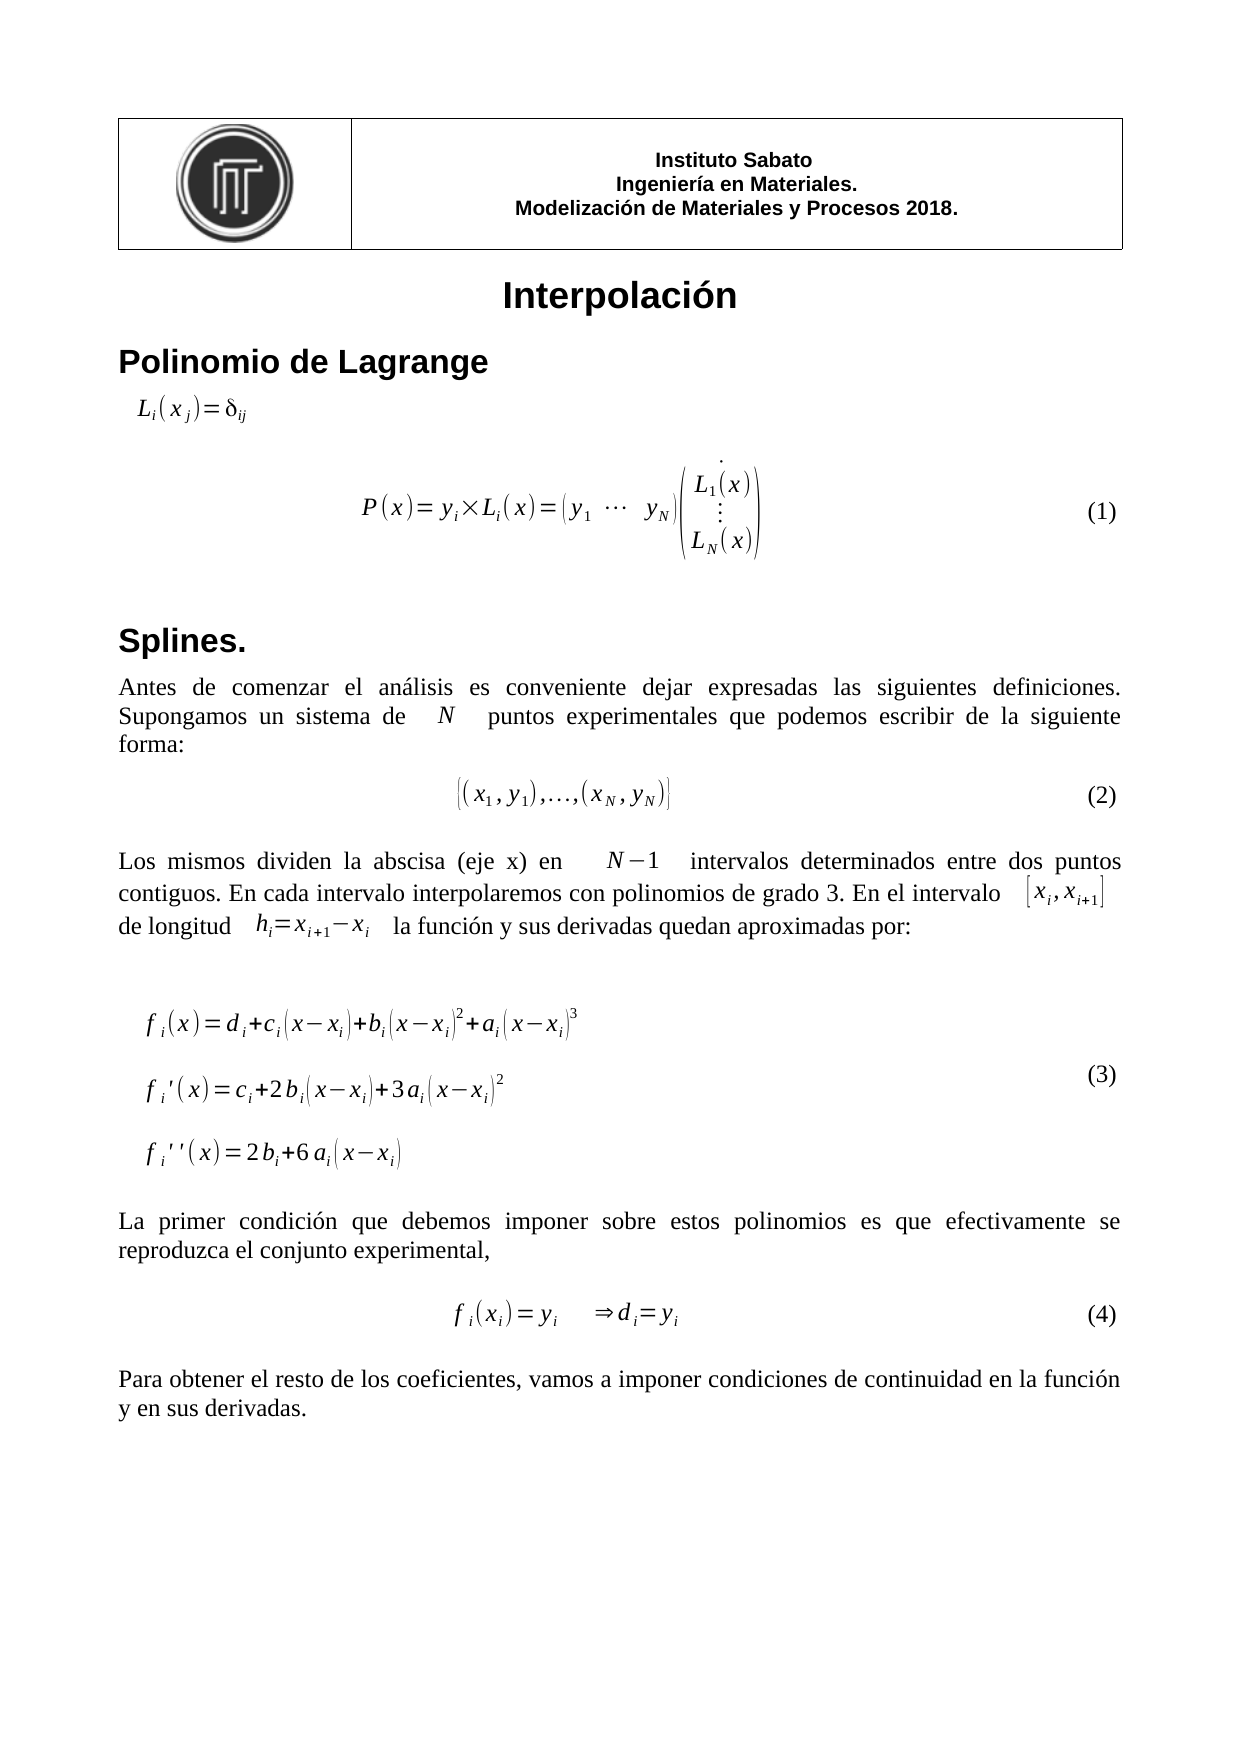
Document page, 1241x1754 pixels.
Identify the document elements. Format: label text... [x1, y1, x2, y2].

table_header (1) [1010, 454, 1122, 567]
table_header Instituto Sabato Ingeniería en Materiales. Modelización de Materiales y Procesos 2018. [352, 119, 1122, 248]
text Para obtener el resto de los coeficientes, vamos a imponer condiciones de continuidad en la función y en sus derivadas. [118, 1364, 1122, 1422]
table_header [118, 454, 1010, 567]
table_header [119, 119, 351, 248]
text Antes de comenzar el análisis es conveniente dejar expresadas las siguientes definiciones. Supongamos un sistema de puntos experimentales que podemos escribir de la siguiente forma: [118, 672, 1122, 758]
table_header (2) [1010, 771, 1122, 818]
text Los mismos dividen la abscisa (eje x) en intervalos determinados entre dos puntos contiguos. En cada intervalo interpolaremos con polinomios de grado 3. En el intervalo de longitud la función y sus derivadas quedan aproximadas por: [118, 846, 1122, 941]
table_header [118, 771, 1010, 818]
subtitle Polinomio de Lagrange [118, 342, 1122, 380]
text La primer condición que debemos imponer sobre estos polinomios es que efectivamente se reproduzca el conjunto experimental, [118, 1206, 1122, 1263]
table_header (4) [1010, 1292, 1122, 1336]
subtitle Splines. [118, 621, 1122, 659]
table_header [118, 970, 1010, 1177]
table_header (3) [1010, 970, 1122, 1177]
table_header [118, 1292, 1010, 1336]
title Interpolación [118, 273, 1122, 317]
